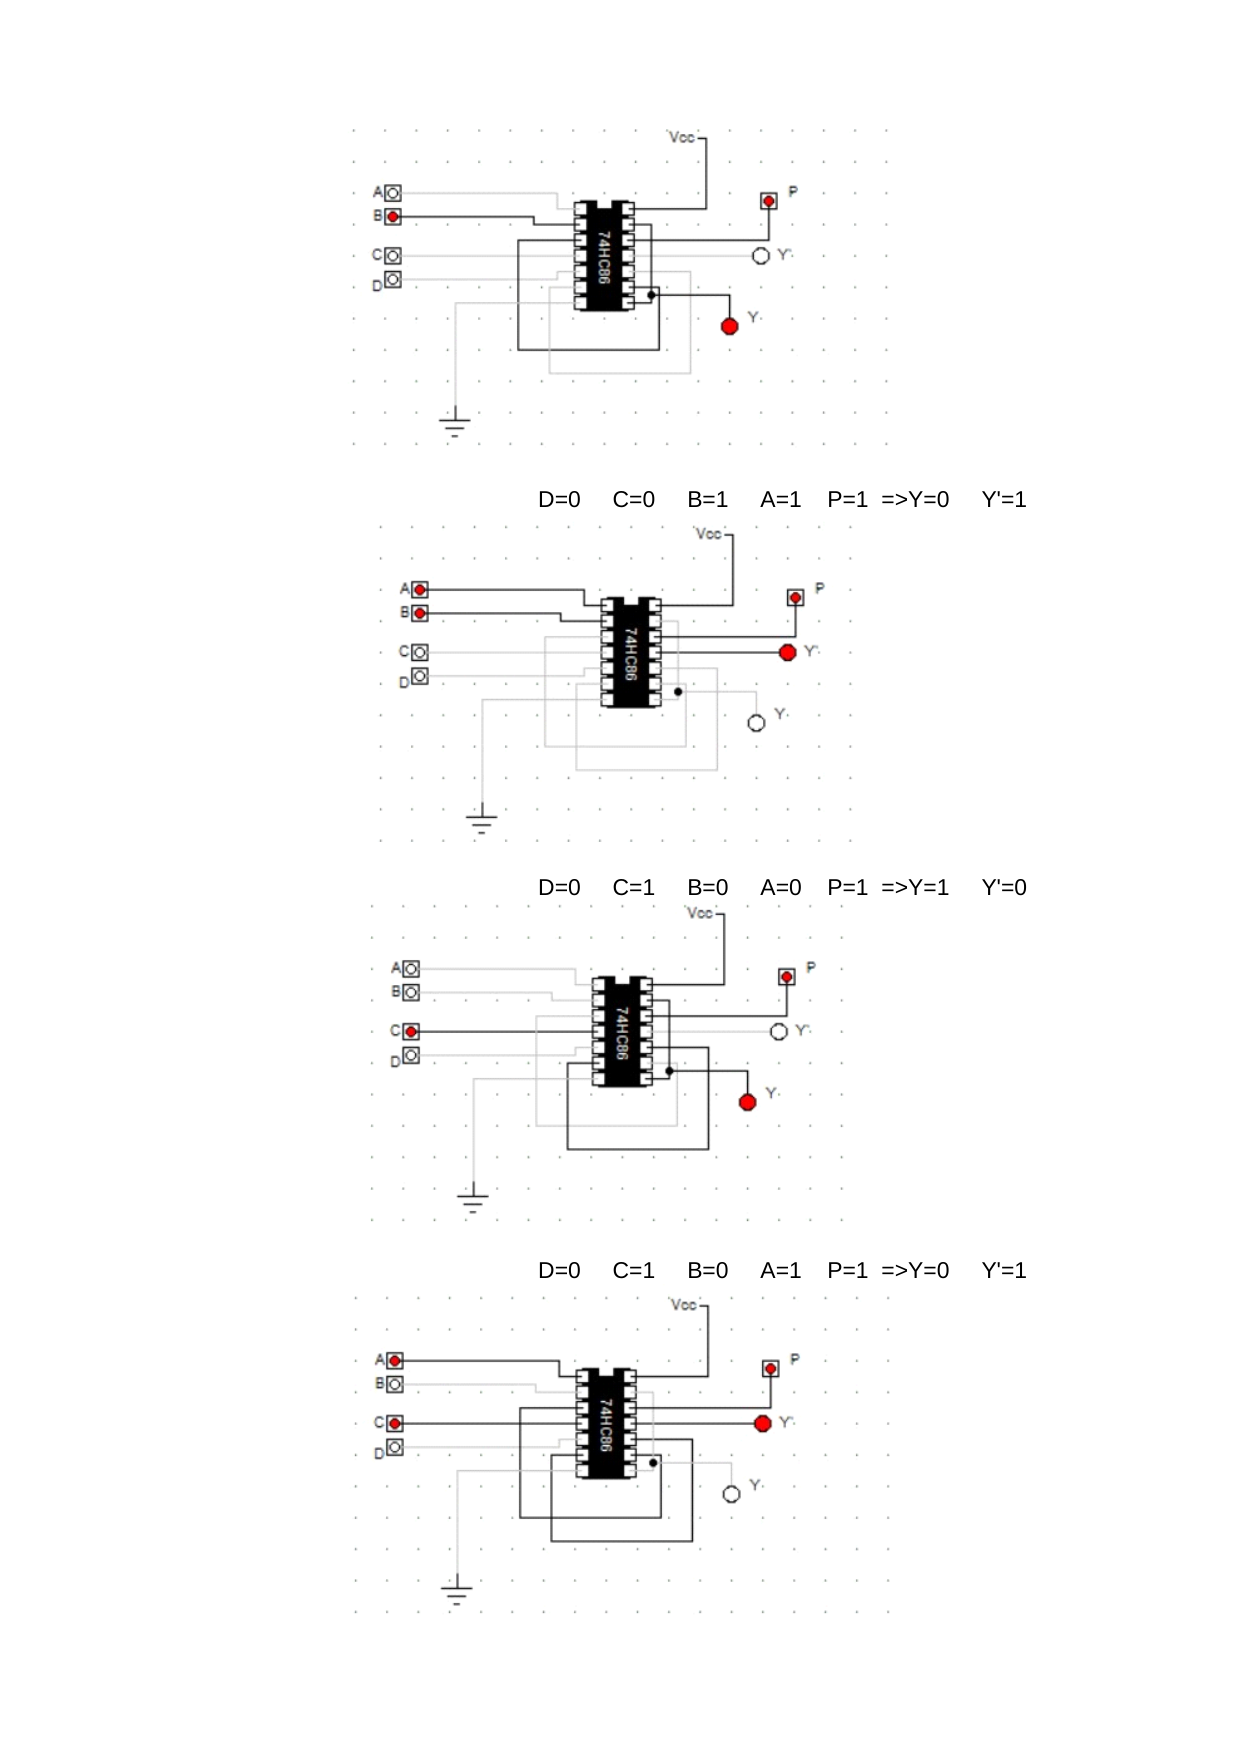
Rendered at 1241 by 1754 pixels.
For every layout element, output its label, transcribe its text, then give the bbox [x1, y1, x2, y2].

text D=0 C=1 B=0 A=1 P=1 =>Y=0 Y'=1 [118, 1257, 1122, 1284]
text D=0 C=1 B=0 A=0 P=1 =>Y=1 Y'=0 [118, 874, 1122, 901]
text D=0 C=0 B=1 A=1 P=1 =>Y=0 Y'=1 [118, 486, 1122, 512]
